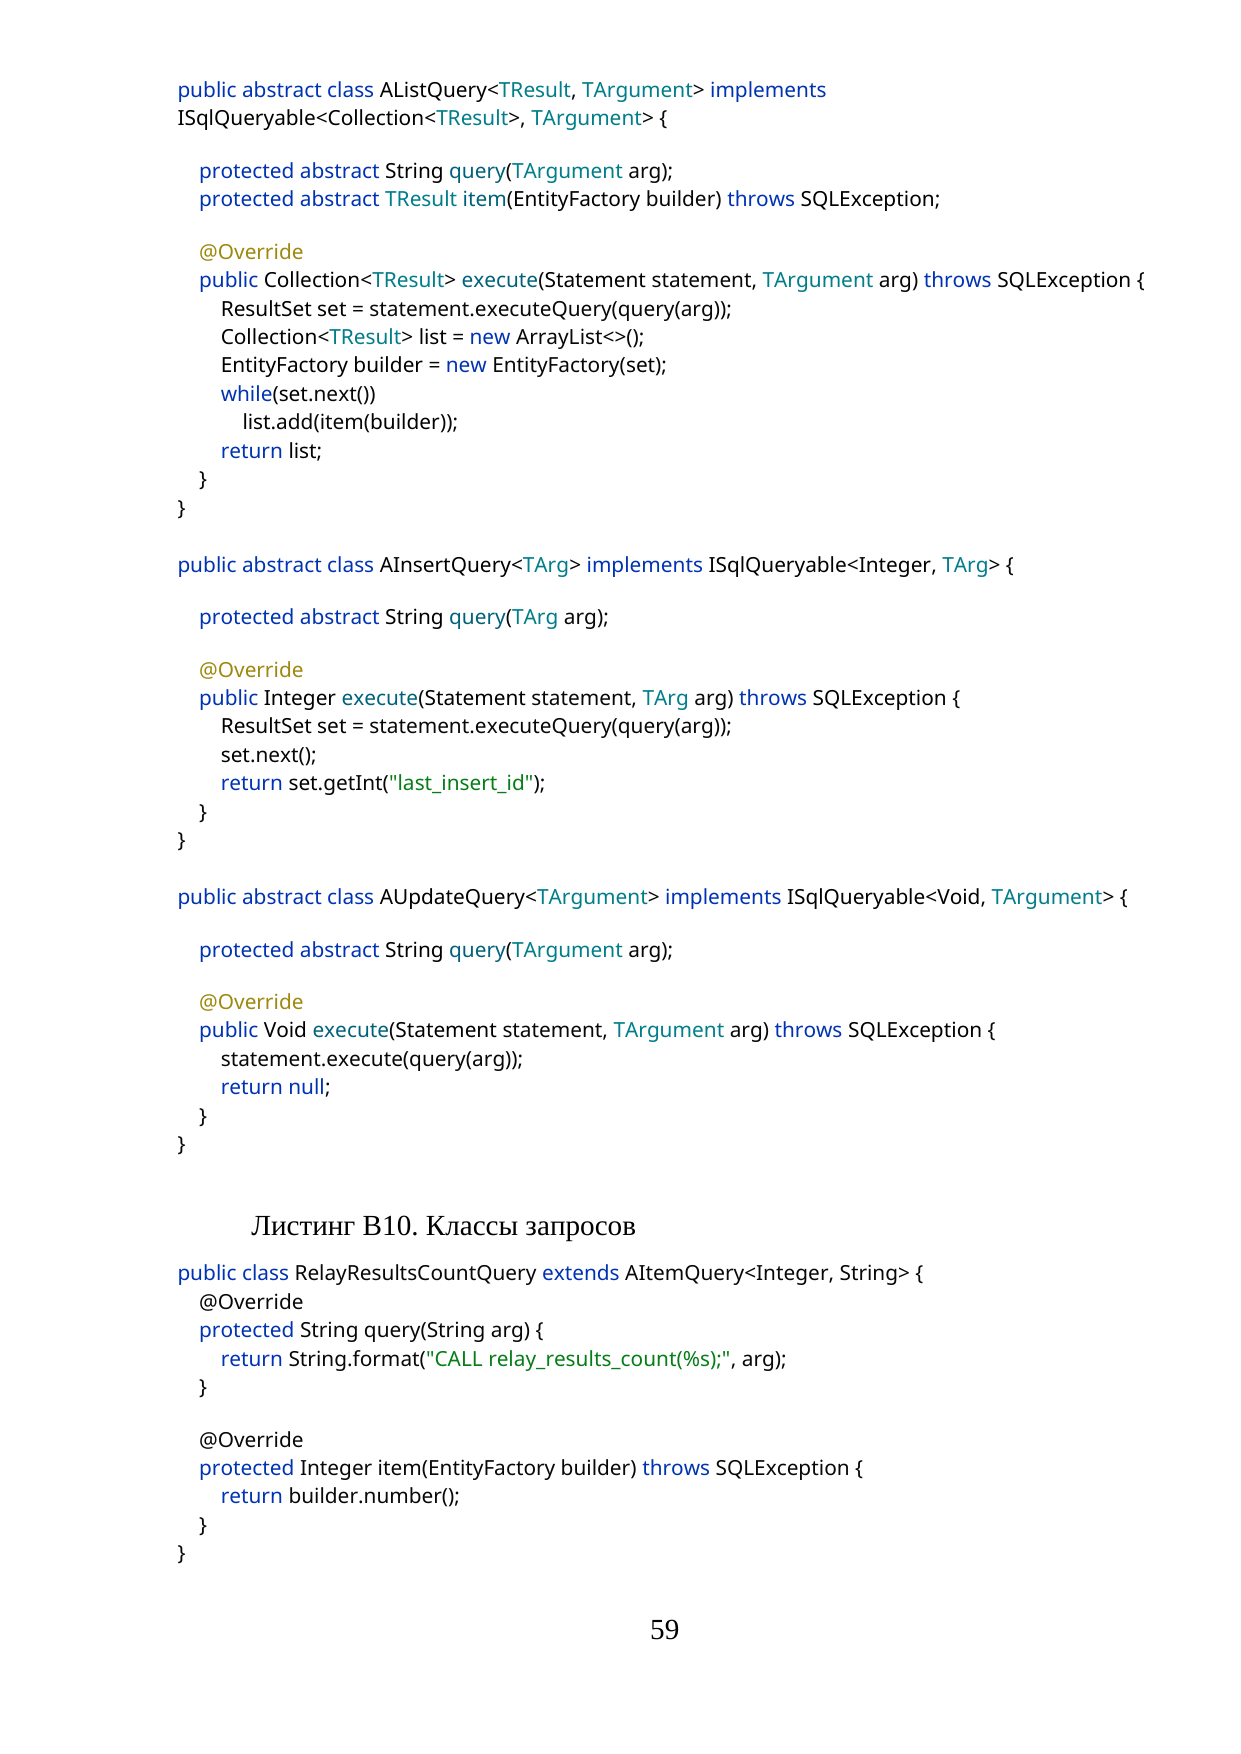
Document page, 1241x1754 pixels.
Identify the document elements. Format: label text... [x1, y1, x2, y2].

text public abstract class AUpdateQuery<TArgument> implements ISqlQueryable<Void, TArgument> { protected abstract String query(TArgument arg); @Override public Void execute(Statement statement, TArgument arg) throws SQLException { statement.execute(query(arg)); return null; } } [177, 882, 1152, 1158]
text public abstract class AListQuery<TResult, TArgument> implements ISqlQueryable<Collection<TResult>, TArgument> { protected abstract String query(TArgument arg); protected abstract TResult item(EntityFactory builder) throws SQLException; @Override public Collection<TResult> execute(Statement statement, TArgument arg) throws SQLException { ResultSet set = statement.executeQuery(query(arg)); Collection<TResult> list = new ArrayList<>(); EntityFactory builder = new EntityFactory(set); while(set.next()) list.add(item(builder)); return list; } } [177, 75, 1152, 521]
text public class RelayResultsCountQuery extends AItemQuery<Integer, String> { @Override protected String query(String arg) { return String.format("CALL relay_results_count(%s);", arg); } @Override protected Integer item(EntityFactory builder) throws SQLException { return builder.number(); } } [177, 1258, 1152, 1591]
text Листинг B10. Классы запросов [177, 1208, 1152, 1242]
text public abstract class AInsertQuery<TArg> implements ISqlQueryable<Integer, TArg> { protected abstract String query(TArg arg); @Override public Integer execute(Statement statement, TArg arg) throws SQLException { ResultSet set = statement.executeQuery(query(arg)); set.next(); return set.getInt("last_insert_id"); } } [177, 550, 1152, 854]
